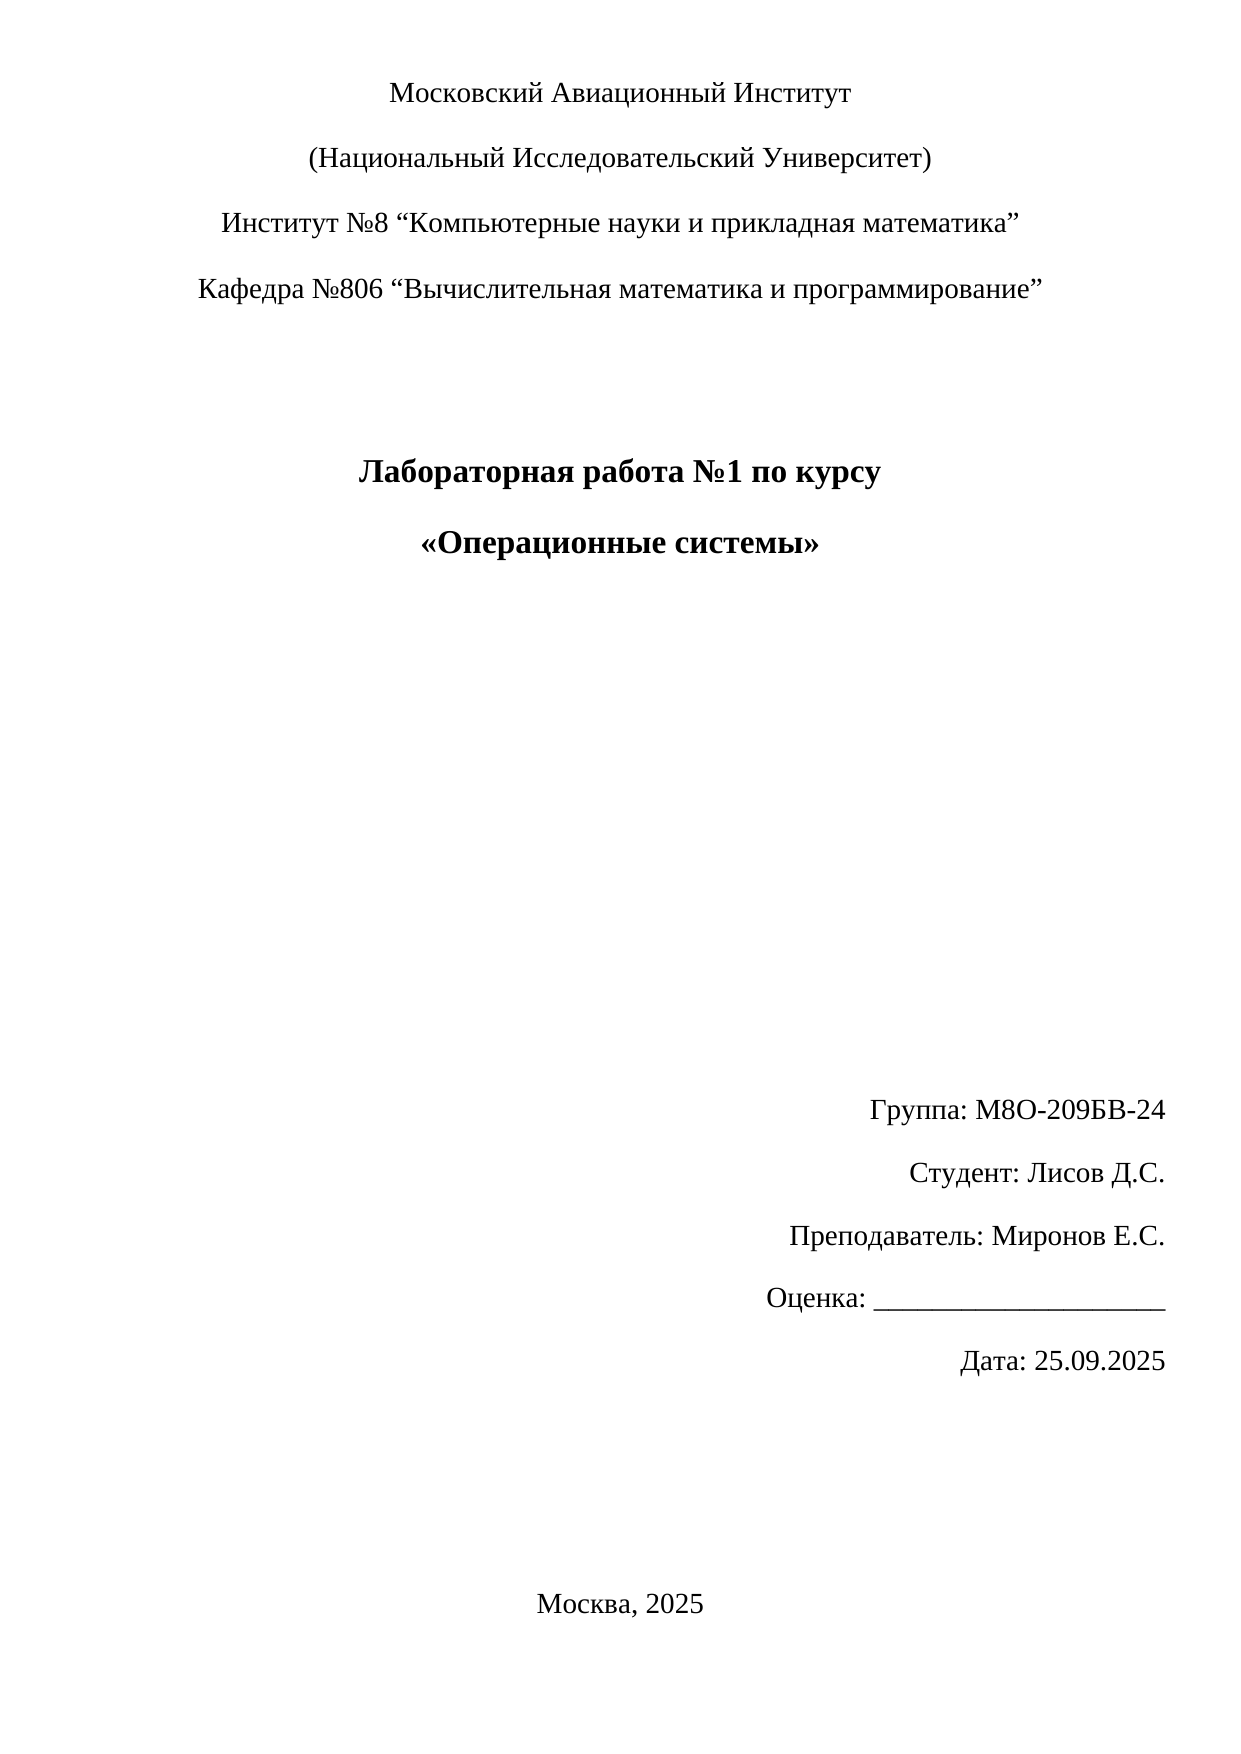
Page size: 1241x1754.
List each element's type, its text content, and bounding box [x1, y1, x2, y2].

text Институт №8 “Компьютерные науки и прикладная математика” [75, 206, 1165, 239]
text Москва, 2025 [75, 1587, 1165, 1620]
text Лабораторная работа №1 по курсу [75, 451, 1165, 490]
text Группа: М8О-209БВ-24 [75, 1092, 1165, 1126]
text «Операционные системы» [75, 522, 1165, 560]
text Московский Авиационный Институт [75, 75, 1165, 108]
text Кафедра №806 “Вычислительная математика и программирование” [75, 271, 1165, 304]
text Оценка: ____________________ [75, 1280, 1165, 1314]
text (Национальный Исследовательский Университет) [75, 140, 1165, 174]
text Дата: 25.09.2025 [75, 1343, 1165, 1377]
text Студент: Лисов Д.С. [75, 1155, 1165, 1188]
text Преподаватель: Миронов Е.С. [75, 1218, 1165, 1251]
